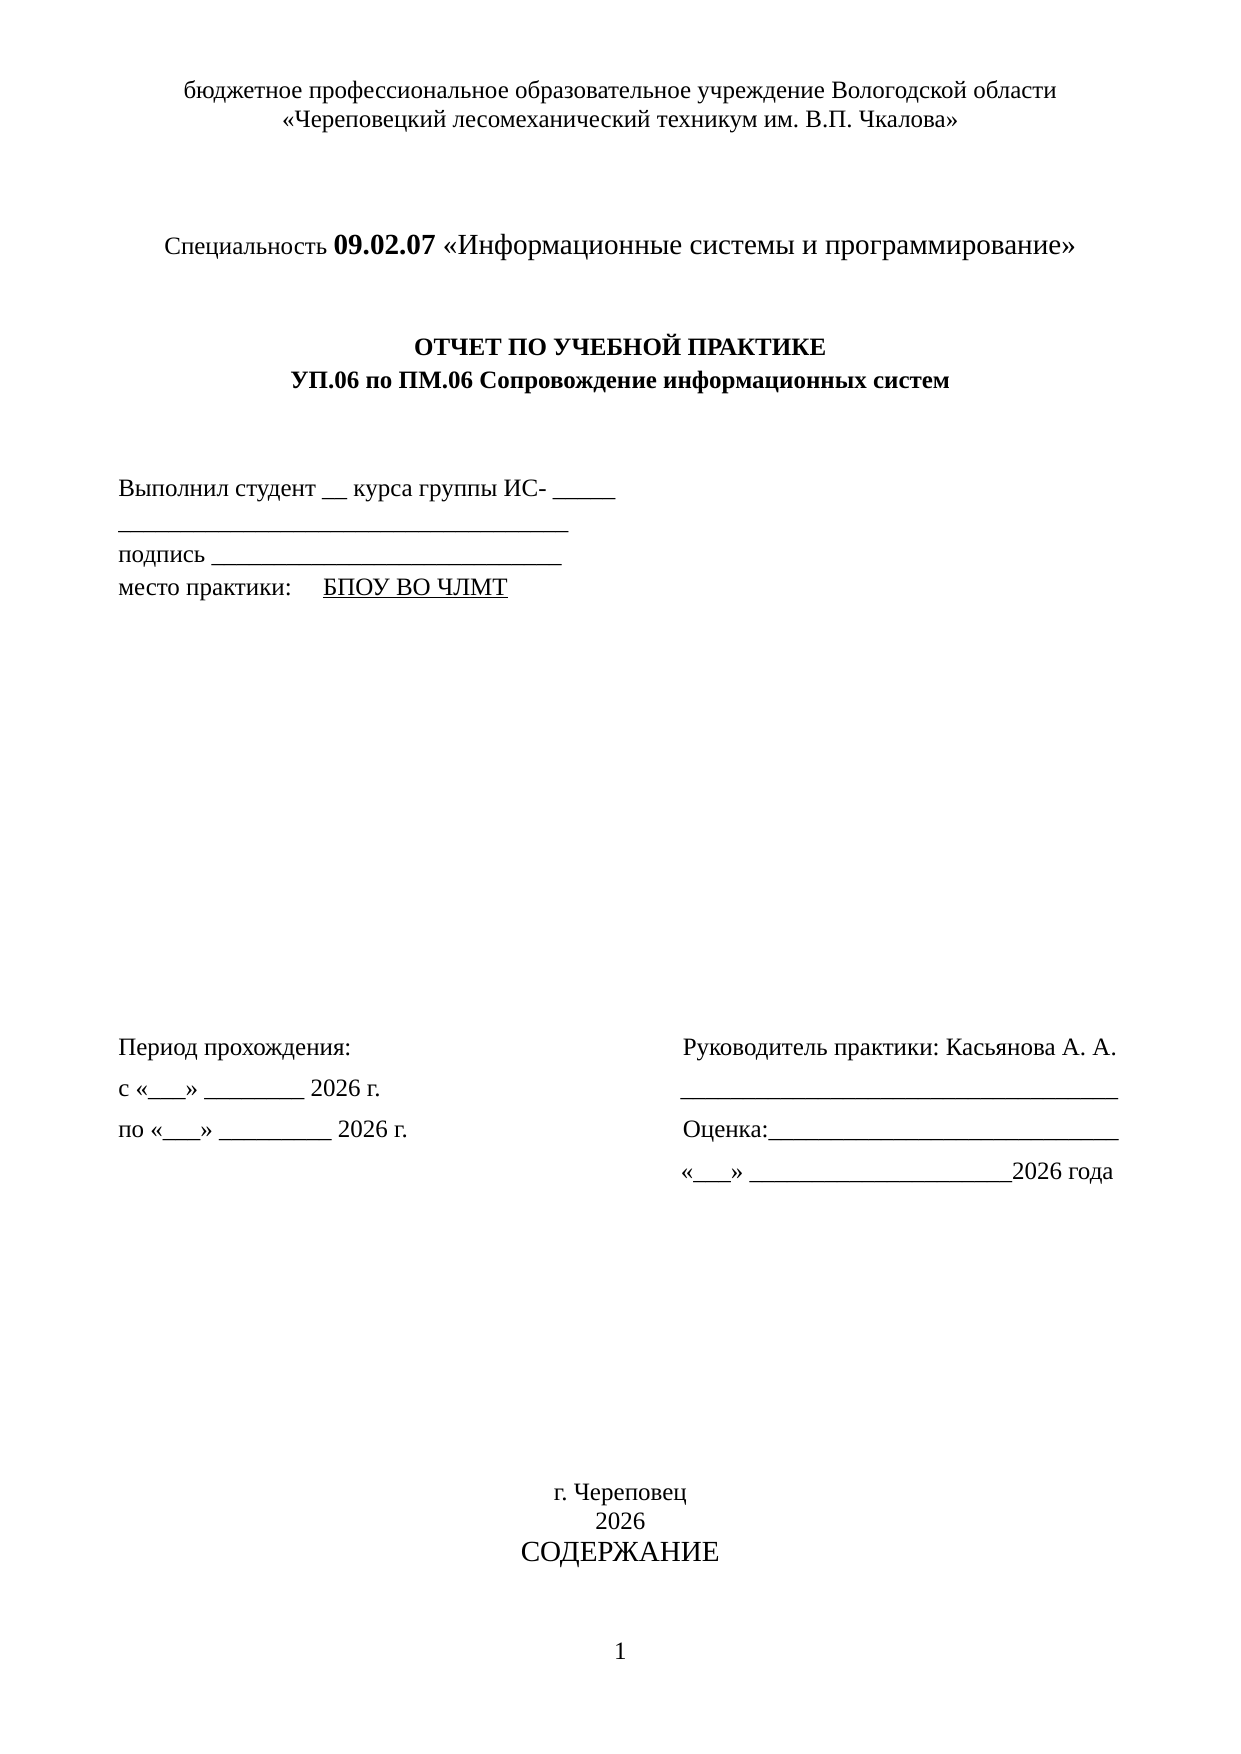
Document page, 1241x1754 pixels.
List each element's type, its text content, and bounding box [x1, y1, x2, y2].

text «___» _____________________2026 года [118, 1156, 1122, 1184]
text по «___» _________ 2026 г. Оценка:____________________________ [118, 1114, 1122, 1143]
text бюджетное профессиональное образовательное учреждение Вологодской области [118, 75, 1122, 104]
text «Череповецкий лесомеханический техникум им. В.П. Чкалова» [118, 104, 1122, 132]
text подпись ____________________________ [118, 539, 1122, 568]
text ____________________________________ [118, 506, 1122, 535]
text УП.06 по ПМ.06 Сопровождение информационных систем [118, 365, 1122, 394]
text 2026 [118, 1506, 1122, 1534]
text СОДЕРЖАНИЕ [118, 1534, 1122, 1568]
text г. Череповец [118, 1477, 1122, 1506]
text с «___» ________ 2026 г. ___________________________________ [118, 1073, 1122, 1102]
text Специальность 09.02.07 «Информационные системы и программирование» [118, 227, 1122, 261]
text ОТЧЕТ ПО УЧЕБНОЙ ПРАКТИКЕ [118, 332, 1122, 361]
text место практики: 00БПОУ ВО ЧЛМТ [118, 572, 1122, 601]
text Выполнил студент __ курса группы ИС- _____ [118, 473, 1122, 502]
text Период прохождения: Руководитель практики: Касьянова А. А. [118, 1032, 1122, 1061]
